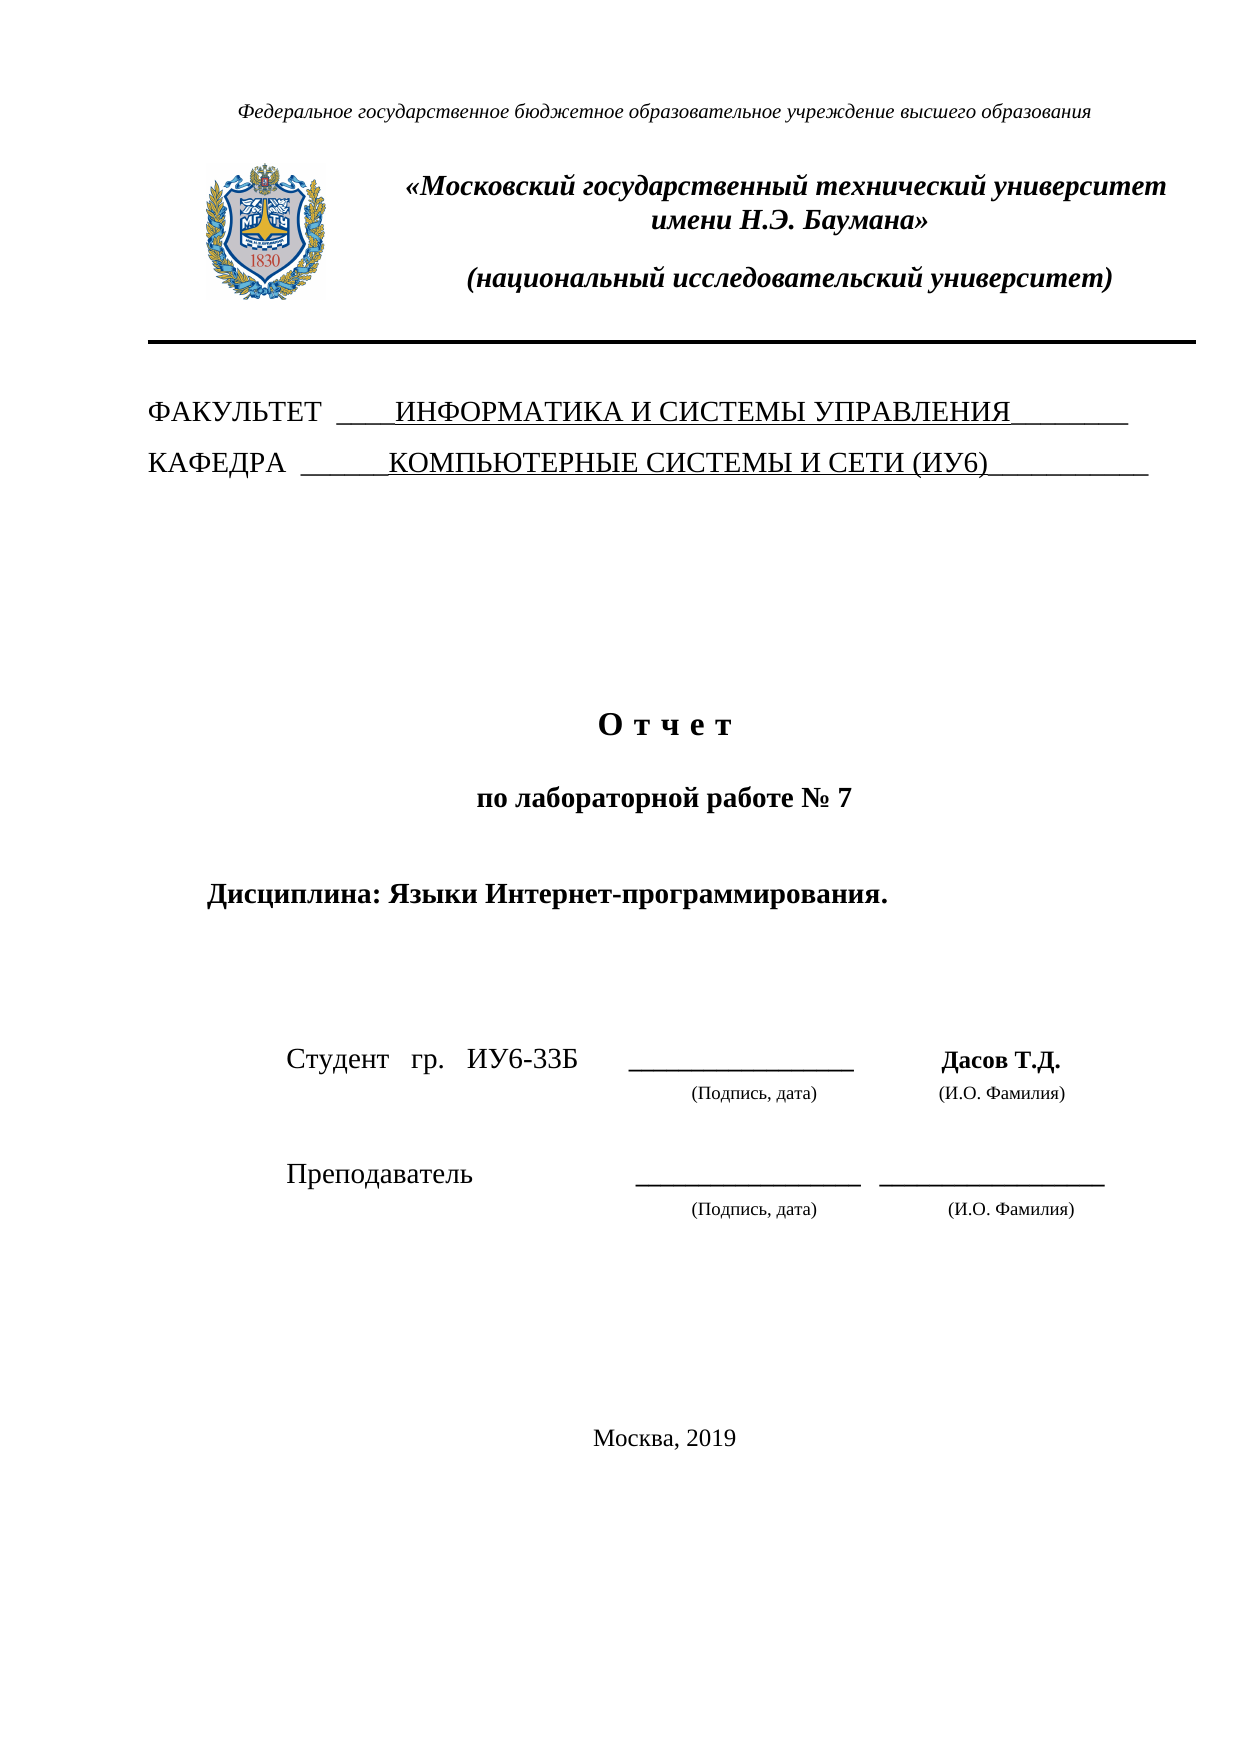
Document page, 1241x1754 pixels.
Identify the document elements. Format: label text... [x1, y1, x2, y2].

text по лабораторной работе № 7 [148, 780, 1181, 814]
text Отчет [148, 704, 1181, 743]
text КАФЕДРА ______Компьютерные Системы и сети (ИУ6)___________ [148, 445, 1181, 478]
text (Подпись, дата) (И.О. Фамилия) [148, 1190, 1181, 1221]
table_header «Московский государственный технический университет имени Н.Э. Баумана» (национальный исследовательский университет) [384, 123, 1196, 339]
text (Подпись, дата) (И.О. Фамилия) [148, 1075, 1181, 1106]
text Москва, 2019 [148, 1423, 1181, 1451]
text Федеральное государственное бюджетное образовательное учреждение высшего образования [148, 99, 1181, 123]
text Студент гр. ИУ6-33Б __________________ Дасов Т.Д. [148, 1043, 1181, 1075]
table_header [148, 123, 384, 339]
text Преподаватель __________________ __________________ [148, 1159, 1181, 1190]
picture [206, 163, 326, 300]
text Дисциплина: Языки Интернет-программирования. [207, 876, 1181, 910]
text ФАКУЛЬТЕТ ____ИНФОРМАТИКА И СИСТЕМЫ УПРАВЛЕНИЯ________ [148, 394, 1181, 428]
